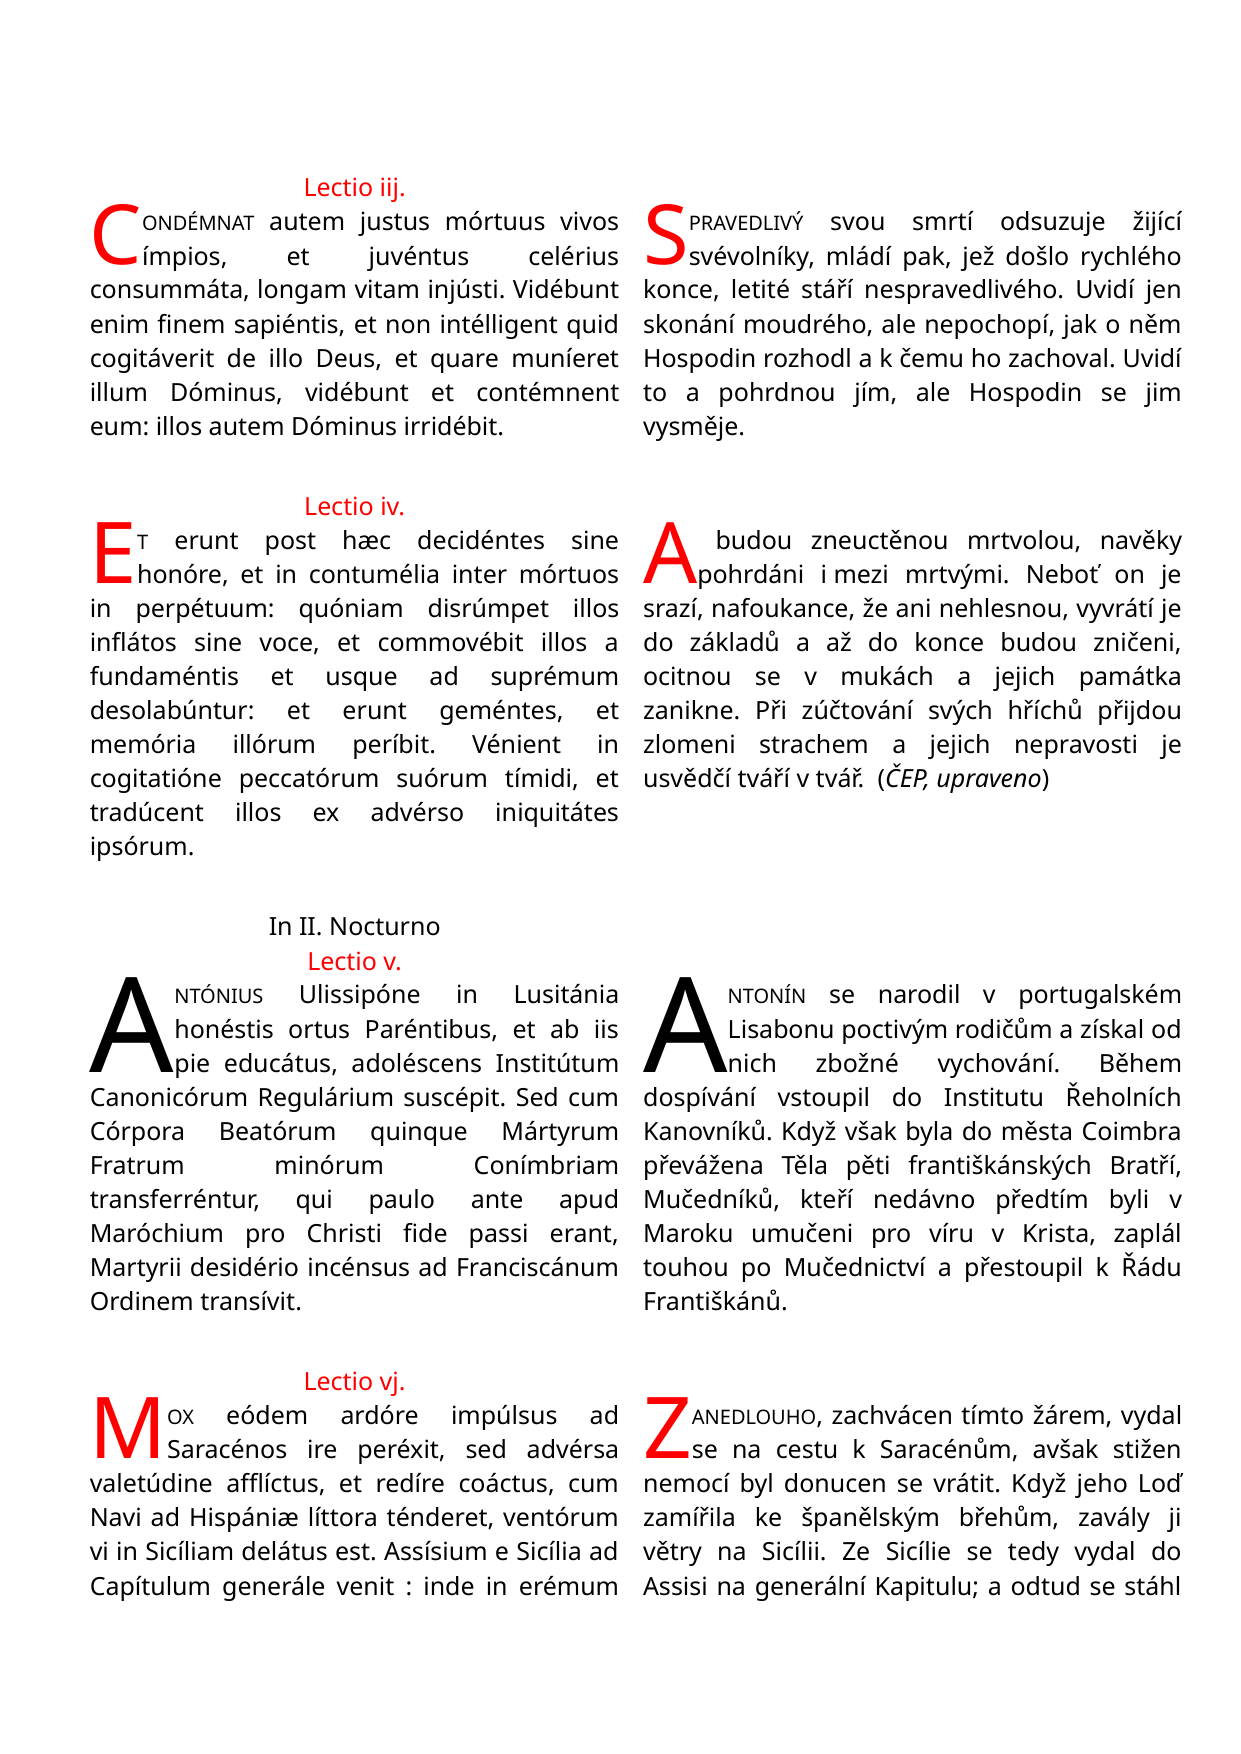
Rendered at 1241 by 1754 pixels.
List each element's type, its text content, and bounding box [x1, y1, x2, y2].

table_cell Lectio iij. Condémnat autem justus mórtuus vivos ímpios, et juvéntus celérius consummáta‚ longam vitam injústi. Vidébunt enim finem sapiéntis, et non intélligent quid cogitáverit de illo Deus, et quare muníeret illum Dóminus, vidébunt et contémnent eum: illos autem Dóminus irridébit. [78, 164, 631, 482]
table_cell [631, 118, 1194, 164]
table_cell Zanedlouho, zachvácen tímto žárem, vydal se na cestu k Saracénům, avšak stižen nemocí byl donucen se vrátit. Když jeho Loď zamířila ke španělským břehům, zavály ji větry na Sicílii. Ze Sicílie se tedy vydal do Assisi na generální Kapitulu; a odtud se stáhl [631, 1358, 1194, 1608]
table_cell Antonín se narodil v portugalském Lisabonu poctivým rodičům a získal od nich zbožné vychování. Během dospívání vstoupil do Institutu Řeholních Kanovníků. Když však byla do města Coimbra převážena Těla pěti františkánských Bratří, Mučedníků, kteří nedávno předtím byli v Maroku umučeni pro víru v Krista, zaplál touhou po Mučednictví a přestoupil k Řádu Františkánů. [631, 903, 1194, 1358]
table_cell Lectio iv. Et erunt post hæc decidéntes sine honóre, et in contumélia inter mórtuos in perpétuum: quóniam disrúmpet illos inflátos sine voce, et commovébit illos a fundaméntis et usque ad suprémum desolabúntur: et erunt geméntes, et memória illórum períbit. Vénient in cogitatióne peccatórum suórum tímidi, et tradúcent illos ex advérso iniquitátes ipsórum. [78, 483, 631, 903]
table_cell Lectio vj. Mox eódem ardóre impúlsus ad Saracénos ire peréxit, sed advérsa valetúdine afflíctus, et redíre coáctus, cum Navi ad Hispániæ líttora ténderet, ventórum vi in Sicíliam delátus est. Assísium e Sicília ad Capítulum generále venit : inde in erémum [78, 1358, 631, 1608]
table_cell [78, 118, 631, 164]
table_cell Spravedlivý svou smrtí odsuzuje žijící svévolníky, mládí pak, jež došlo rychlého konce, letité stáří nespravedlivého. Uvidí jen skonání moudrého, ale nepochopí, jak o něm Hospodin rozhodl a k čemu ho zachoval. Uvidí to a pohrdnou jím, ale Hospodin se jim vysměje. [631, 164, 1194, 482]
table_cell A budou zneuctěnou mrtvolou, navěky pohrdáni i mezi mrtvými. Neboť on je srazí, nafoukance, že ani nehlesnou, vyvrátí je do základů a až do konce budou zničeni, ocitnou se v mukách a jejich památka zanikne. Při zúčtování svých hříchů přijdou zlomeni strachem a jejich nepravosti je usvědčí tváří v tvář. (ČEP, upraveno) [631, 483, 1194, 903]
table_cell In II. Nocturno Lectio v. Antónius Ulissipóne in Lusitánia honéstis ortus Paréntibus, et ab iis pie educátus, adoléscens Institútum Canonicórum Regulárium suscépit. Sed cum Córpora Beatórum quinque Mártyrum Fratrum minórum Conímbriam transferréntur, qui paulo ante apud Maróchium pro Christi fide passi erant, Martyrii desidério incénsus ad Franciscánum Ordinem transívit. [78, 903, 631, 1358]
